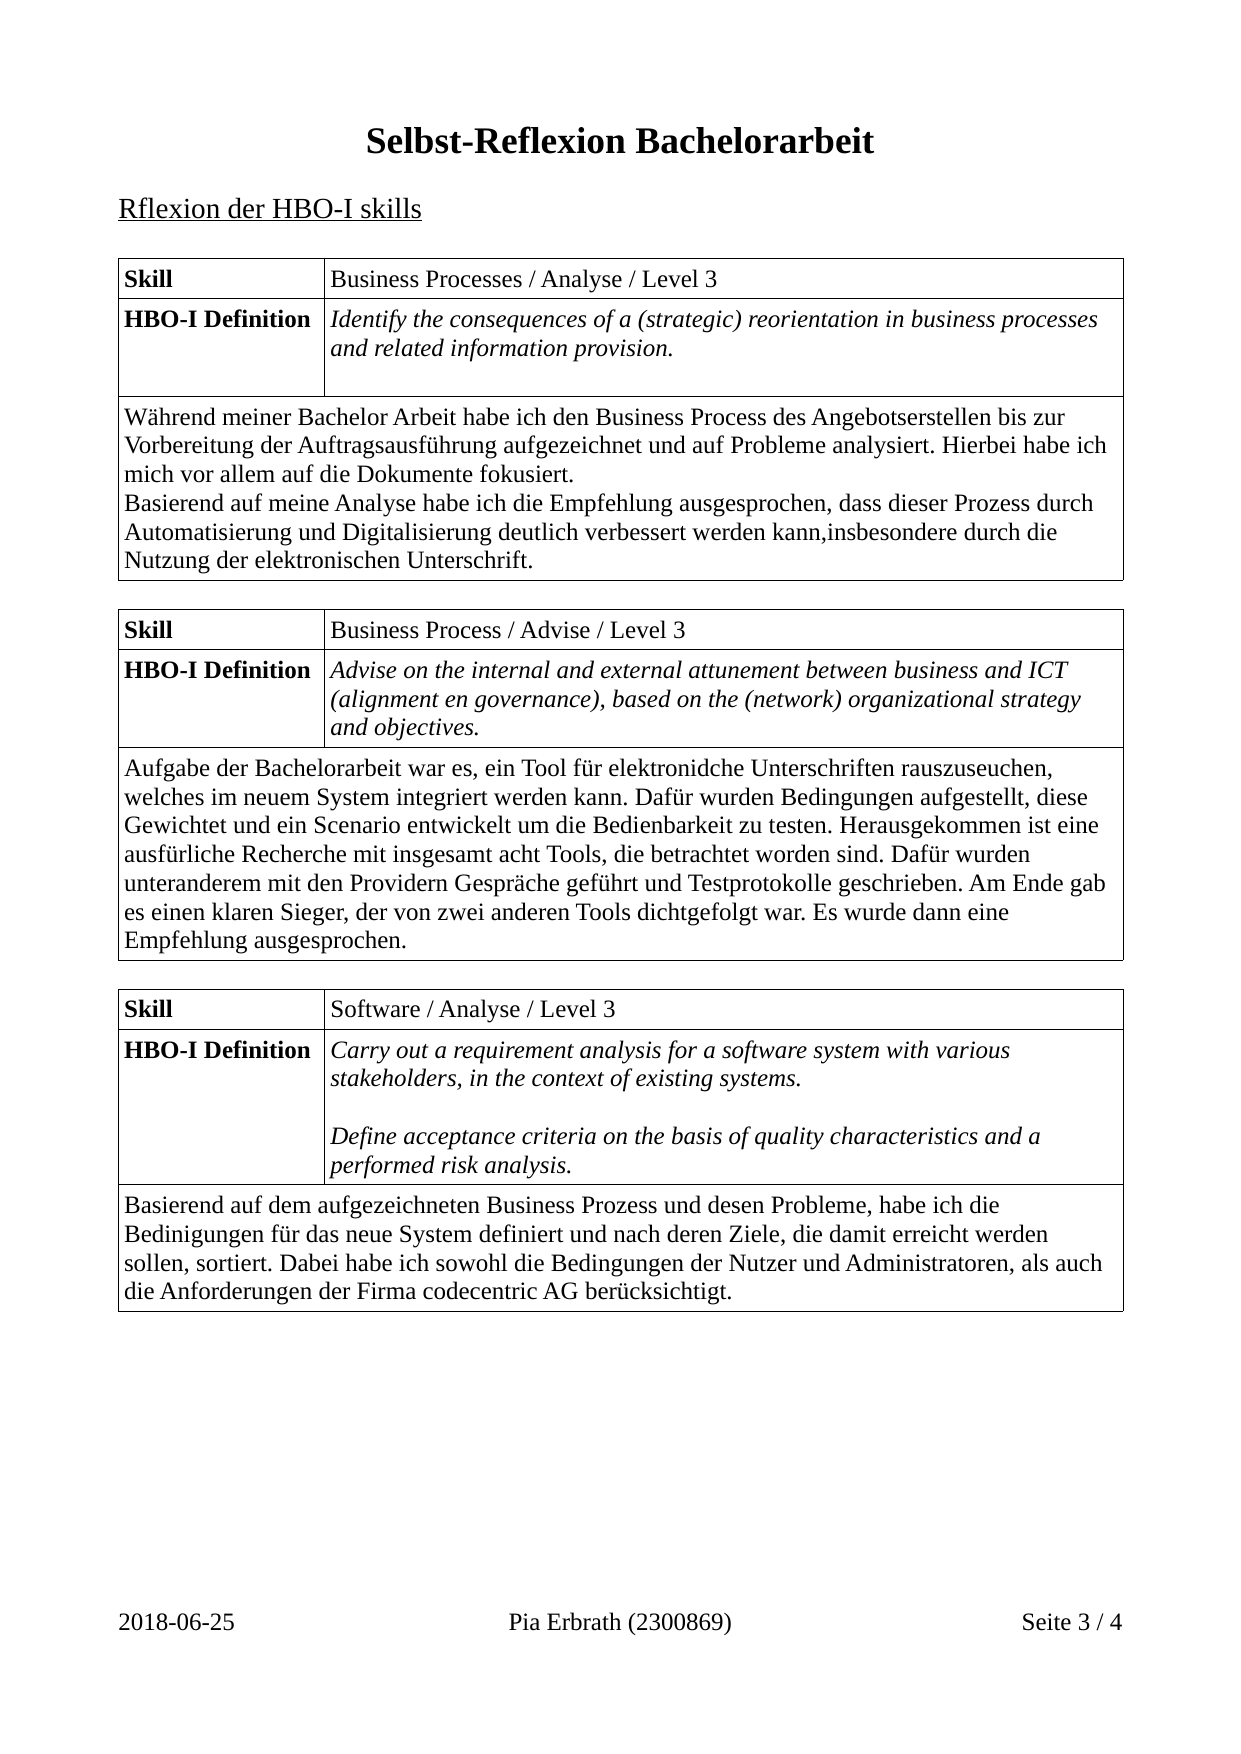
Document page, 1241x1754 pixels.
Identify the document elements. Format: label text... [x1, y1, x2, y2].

table_cell Advise on the internal and external attunement between business and ICT (alignment en governance), based on the (network) organizational strategy and objectives. [325, 650, 1123, 747]
table_cell Aufgabe der Bachelorarbeit war es, ein Tool für elektronidche Unterschriften rauszuseuchen, welches im neuem System integriert werden kann. Dafür wurden Bedingungen aufgestellt, diese Gewichtet und ein Scenario entwickelt um die Bedienbarkeit zu testen. Herausgekommen ist eine ausfürliche Recherche mit insgesamt acht Tools, die betrachtet worden sind. Dafür wurden unteranderem mit den Providern Gespräche geführt und Testprotokolle geschrieben. Am Ende gab es einen klaren Sieger, der von zwei anderen Tools dichtgefolgt war. Es wurde dann eine Empfehlung ausgesprochen. [119, 748, 1123, 960]
table_header Skill [119, 610, 324, 649]
table_header Skill [119, 259, 324, 298]
table_header Skill [119, 990, 324, 1029]
text Rflexion der HBO-I skills [118, 191, 1122, 224]
table_header Business Processes / Analyse / Level 3 [325, 259, 1123, 298]
table_cell HBO-I Definition [119, 299, 324, 396]
table_cell Während meiner Bachelor Arbeit habe ich den Business Process des Angebotserstellen bis zur Vorbereitung der Auftragsausführung aufgezeichnet und auf Probleme analysiert. Hierbei habe ich mich vor allem auf die Dokumente fokusiert. Basierend auf meine Analyse habe ich die Empfehlung ausgesprochen, dass dieser Prozess durch Automatisierung und Digitalisierung deutlich verbessert werden kann,insbesondere durch die Nutzung der elektronischen Unterschrift. [119, 397, 1123, 580]
table_cell Basierend auf dem aufgezeichneten Business Prozess und desen Probleme, habe ich die Bedinigungen für das neue System definiert und nach deren Ziele, die damit erreicht werden sollen, sortiert. Dabei habe ich sowohl die Bedingungen der Nutzer und Administratoren, als auch die Anforderungen der Firma codecentric AG berücksichtigt. [119, 1185, 1123, 1311]
table_header Business Process / Advise / Level 3 [325, 610, 1123, 649]
table_cell Carry out a requirement analysis for a software system with various stakeholders, in the context of existing systems. Define acceptance criteria on the basis of quality characteristics and a performed risk analysis. [325, 1030, 1123, 1184]
table_cell HBO-I Definition [119, 650, 324, 747]
table_cell Identify the consequences of a (strategic) reorientation in business processes and related information provision. [325, 299, 1123, 396]
table_header Software / Analyse / Level 3 [325, 990, 1123, 1029]
table_cell HBO-I Definition [119, 1030, 324, 1184]
